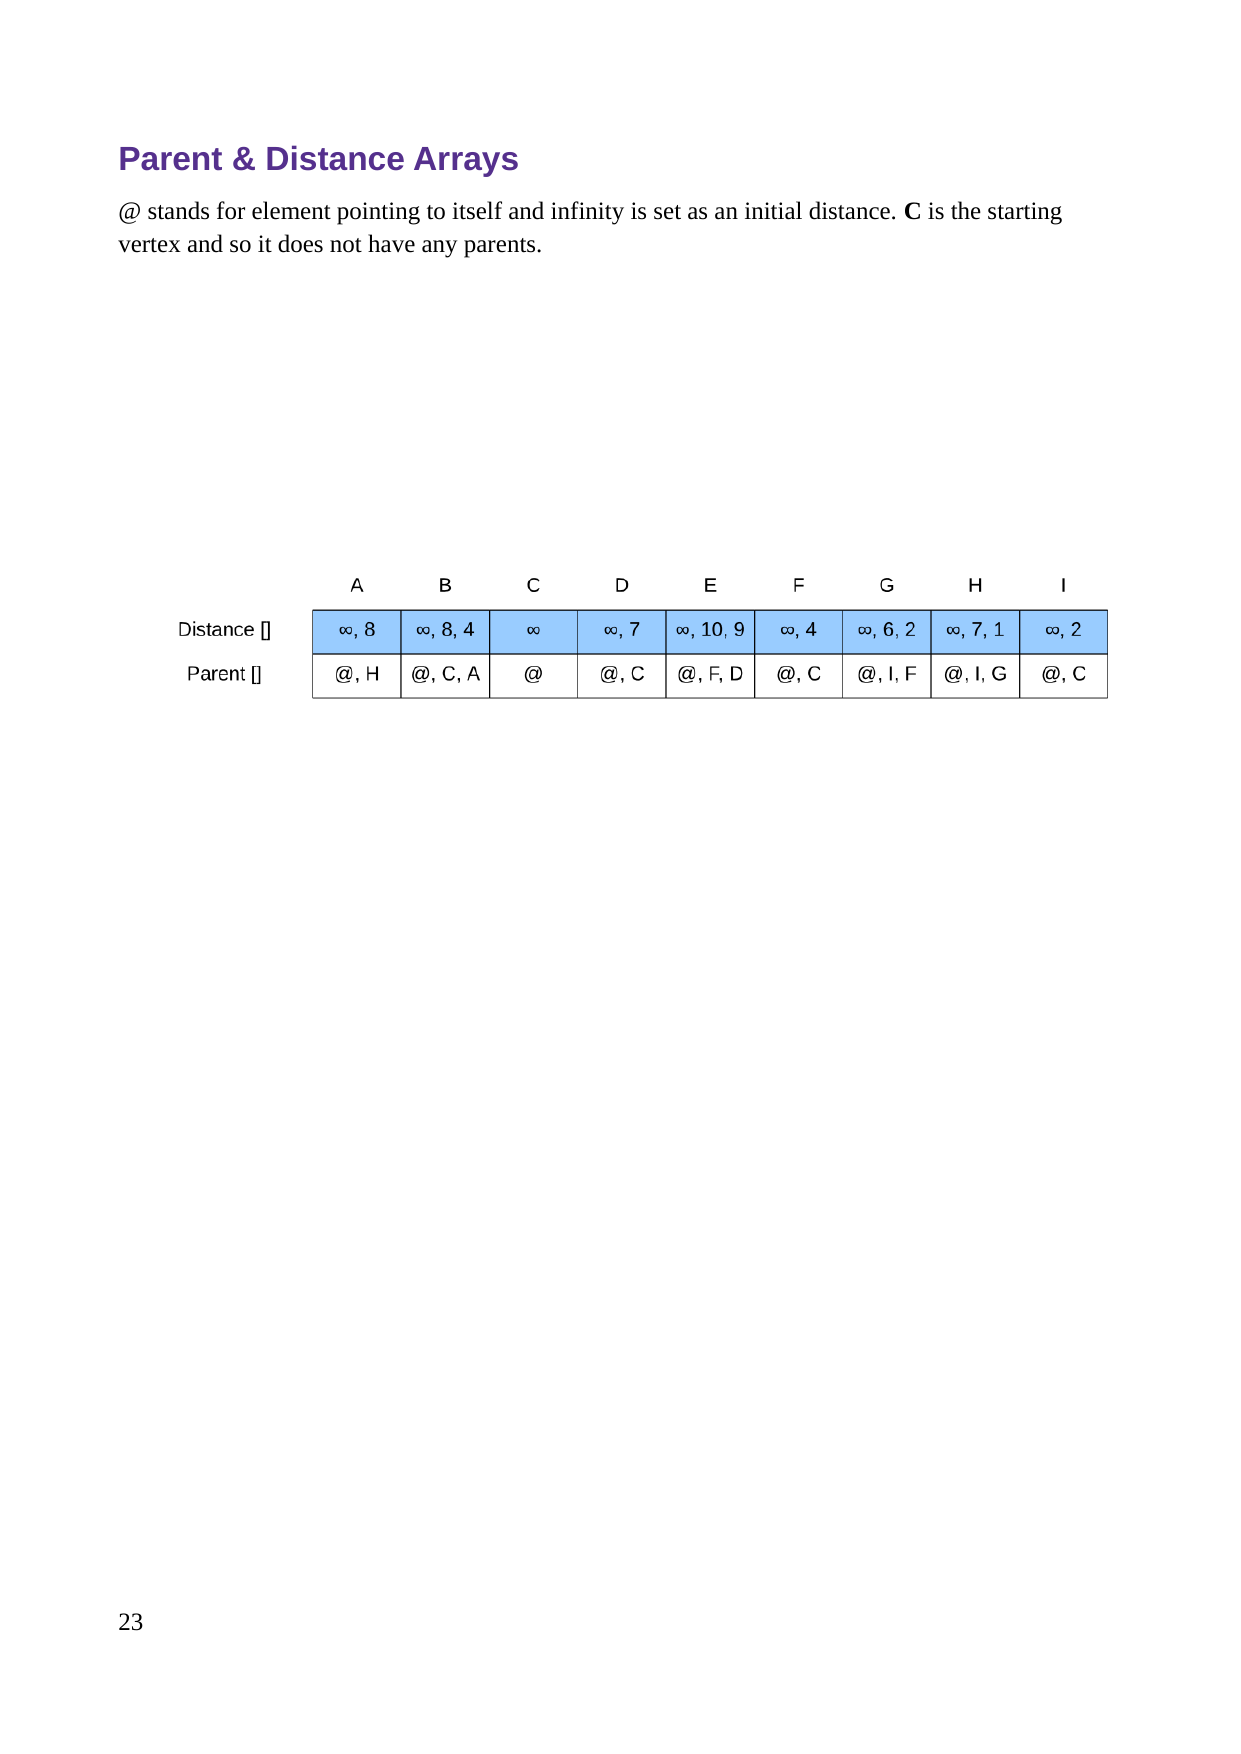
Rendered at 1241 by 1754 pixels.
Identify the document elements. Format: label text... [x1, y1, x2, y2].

subtitle Parent & Distance Arrays [118, 139, 1122, 178]
picture [118, 276, 1123, 987]
text @ stands for element pointing to itself and infinity is set as an initial distance. C is the starting vertex and so it does not have any parents. [118, 196, 1122, 258]
